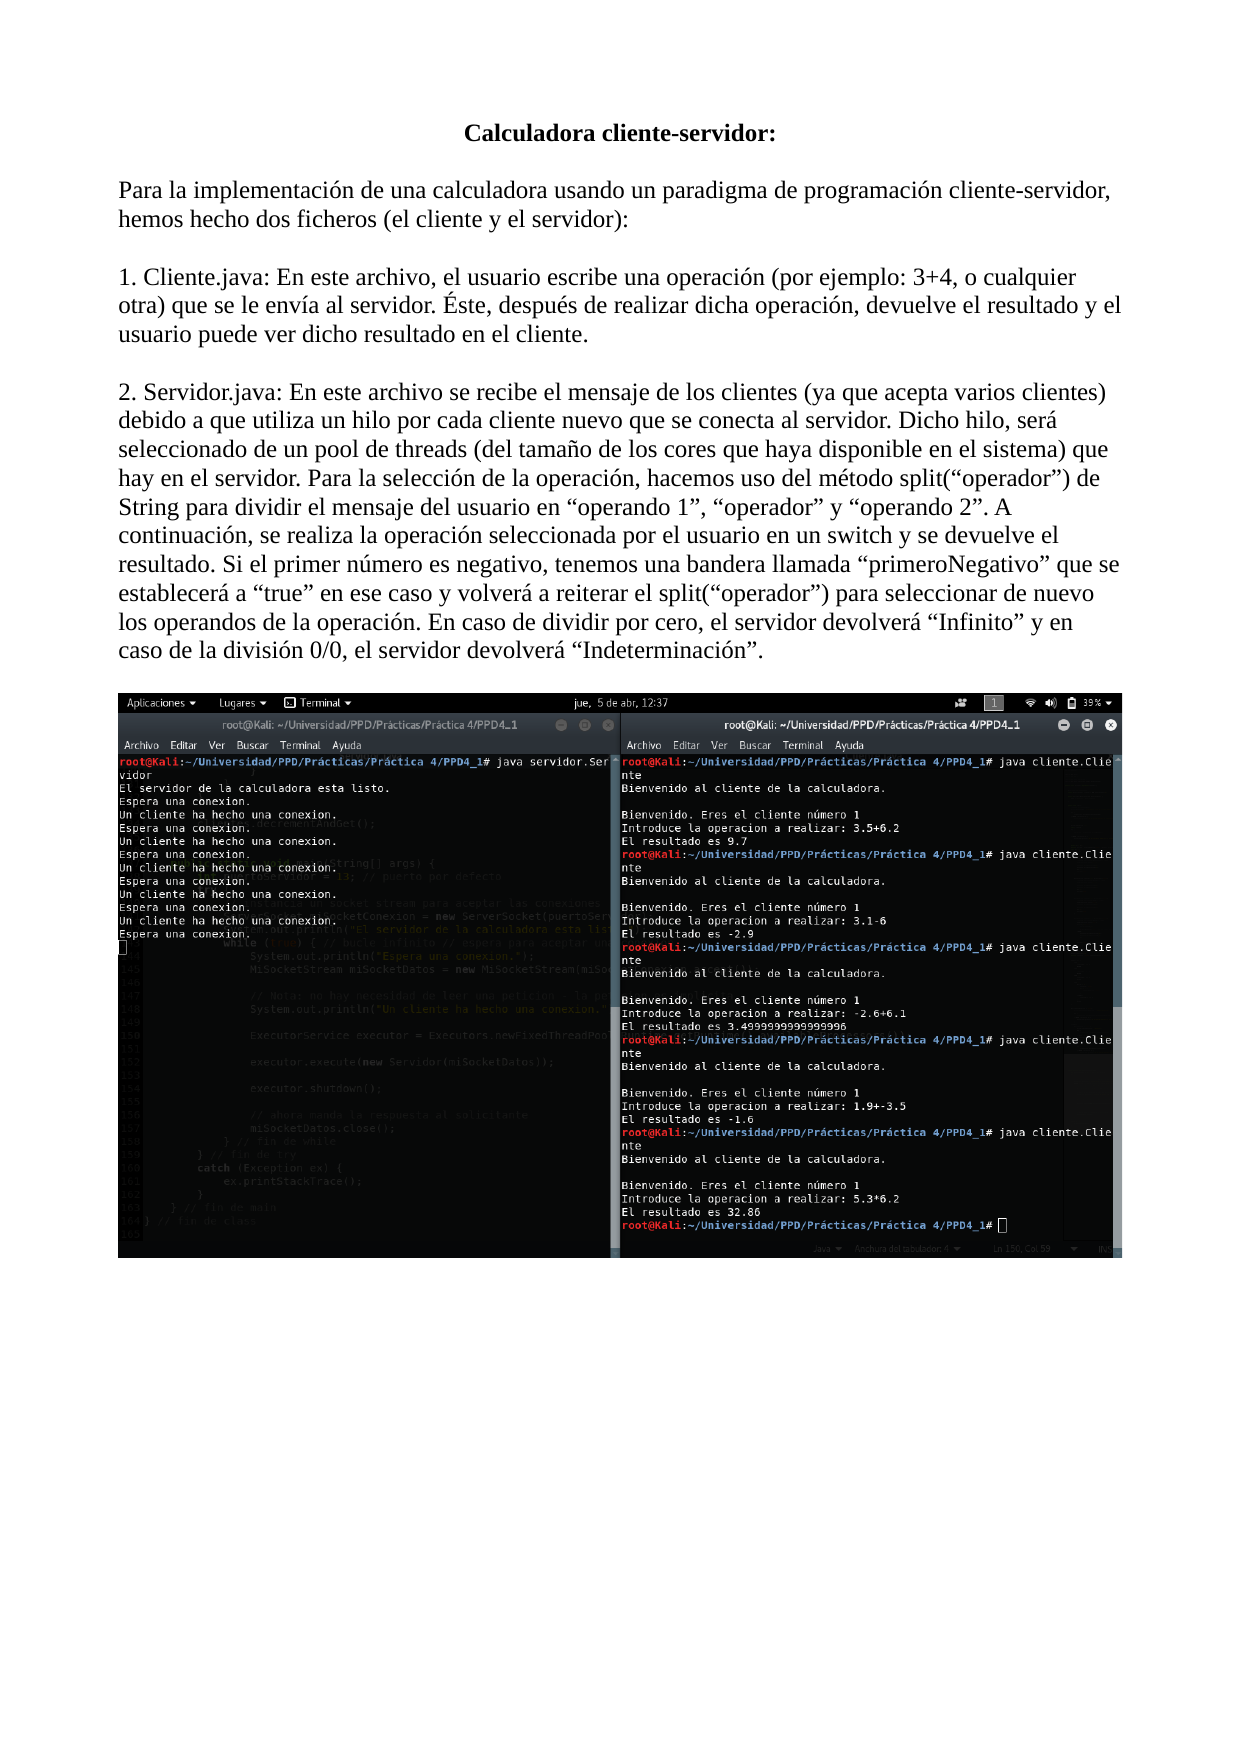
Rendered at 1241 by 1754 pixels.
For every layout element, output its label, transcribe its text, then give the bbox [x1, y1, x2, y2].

text 1. Cliente.java: En este archivo, el usuario escribe una operación (por ejemplo: 3+4, o cualquier otra) que se le envía al servidor. Éste, después de realizar dicha operación, devuelve el resultado y el usuario puede ver dicho resultado en el cliente. [118, 262, 1122, 348]
text Para la implementación de una calculadora usando un paradigma de programación cliente-servidor, hemos hecho dos ficheros (el cliente y el servidor): [118, 176, 1122, 233]
picture [118, 693, 1123, 1258]
text Calculadora cliente-servidor: [118, 118, 1122, 147]
text 2. Servidor.java: En este archivo se recibe el mensaje de los clientes (ya que acepta varios clientes) debido a que utiliza un hilo por cada cliente nuevo que se conecta al servidor. Dicho hilo, será seleccionado de un pool de threads (del tamaño de los cores que haya disponible en el sistema) que hay en el servidor. Para la selección de la operación, hacemos uso del método split(“operador”) de String para dividir el mensaje del usuario en “operando 1”, “operador” y “operando 2”. A continuación, se realiza la operación seleccionada por el usuario en un switch y se devuelve el resultado. Si el primer número es negativo, tenemos una bandera llamada “primeroNegativo” que se establecerá a “true” en ese caso y volverá a reiterar el split(“operador”) para seleccionar de nuevo los operandos de la operación. En caso de dividir por cero, el servidor devolverá “Infinito” y en caso de la división 0/0, el servidor devolverá “Indeterminación”. [118, 377, 1122, 664]
